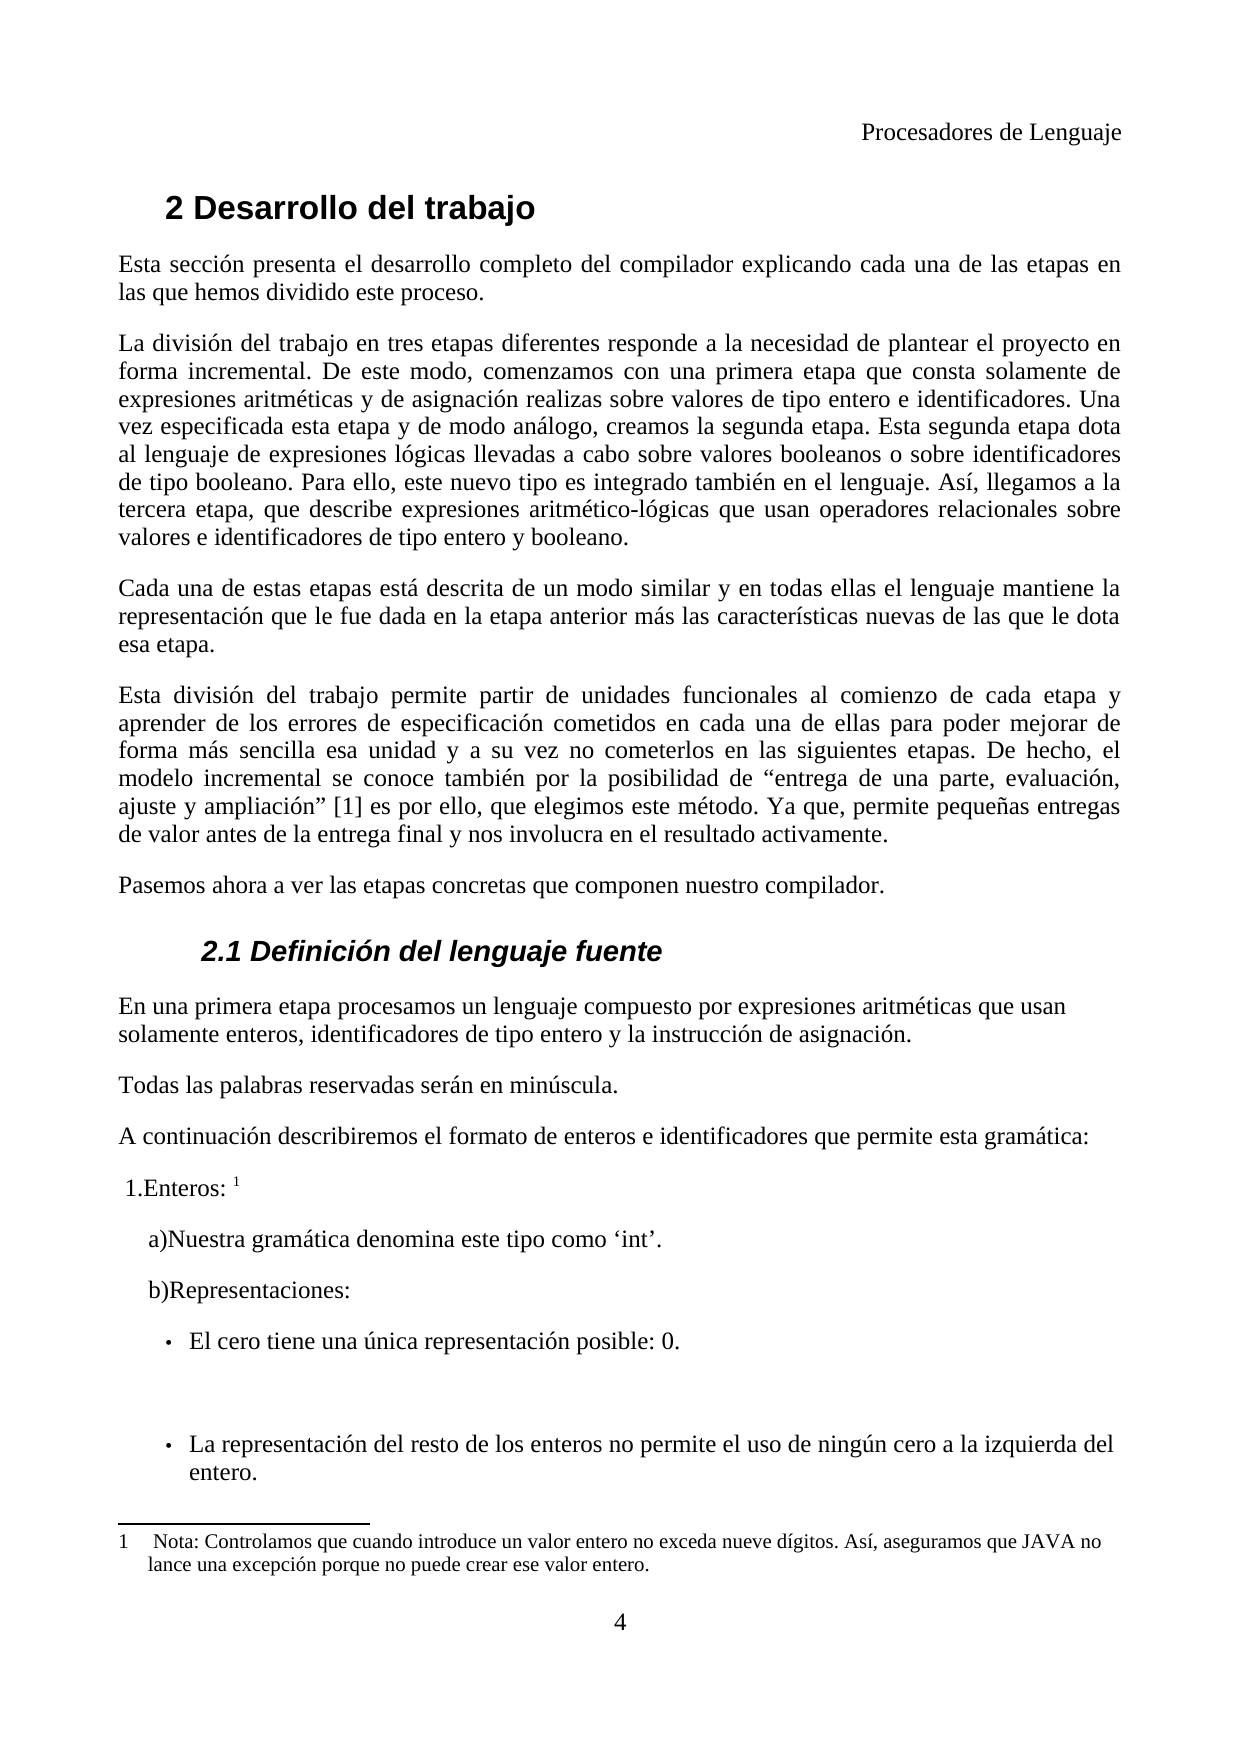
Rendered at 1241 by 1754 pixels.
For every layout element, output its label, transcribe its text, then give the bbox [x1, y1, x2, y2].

list Representaciones: [142, 1276, 1122, 1304]
text Todas las palabras reservadas serán en minúscula. [118, 1071, 1122, 1099]
subtitle Definición del lenguaje fuente [193, 935, 1122, 968]
list La representación del resto de los enteros no permite el uso de ningún cero a la izquierda del entero. [165, 1430, 1122, 1485]
list Nota: Controlamos que cuando introduce un valor entero no exceda nueve dígitos. Así, aseguramos que JAVA no lance una excepción porque no puede crear ese valor entero. [118, 1530, 1122, 1576]
text A continuación describiremos el formato de enteros e identificadores que permite esta gramática: [118, 1122, 1122, 1150]
text En una primera etapa procesamos un lenguaje compuesto por expresiones aritméticas que usan solamente enteros, identificadores de tipo entero y la instrucción de asignación. [118, 992, 1122, 1048]
subtitle Desarrollo del trabajo [156, 189, 1122, 227]
text La división del trabajo en tres etapas diferentes responde a la necesidad de plantear el proyecto en forma incremental. De este modo, comenzamos con una primera etapa que consta solamente de expresiones aritméticas y de asignación realizas sobre valores de tipo entero e identificadores. Una vez especificada esta etapa y de modo análogo, creamos la segunda etapa. Esta segunda etapa dota al lenguaje de expresiones lógicas llevadas a cabo sobre valores booleanos o sobre identificadores de tipo booleano. Para ello, este nuevo tipo es integrado también en el lenguaje. Así, llegamos a la tercera etapa, que describe expresiones aritmético-lógicas que usan operadores relacionales sobre valores e identificadores de tipo entero y booleano. [118, 329, 1122, 551]
text Esta sección presenta el desarrollo completo del compilador explicando cada una de las etapas en las que hemos dividido este proceso. [118, 250, 1122, 306]
list Nuestra gramática denomina este tipo como ‘int’. [142, 1225, 1122, 1253]
list El cero tiene una única representación posible: 0. [165, 1327, 1122, 1355]
text Cada una de estas etapas está descrita de un modo similar y en todas ellas el lenguaje mantiene la representación que le fue dada en la etapa anterior más las características nuevas de las que le dota esa etapa. [118, 574, 1122, 658]
text Esta división del trabajo permite partir de unidades funcionales al comienzo de cada etapa y aprender de los errores de especificación cometidos en cada una de ellas para poder mejorar de forma más sencilla esa unidad y a su vez no cometerlos en las siguientes etapas. De hecho, el modelo incremental se conoce también por la posibilidad de “entrega de una parte, evaluación, ajuste y ampliación” [1] es por ello, que elegimos este método. Ya que, permite pequeñas entregas de valor antes de la entrega final y nos involucra en el resultado activamente. [118, 681, 1122, 847]
list Enteros: [118, 1174, 1122, 1201]
text Pasemos ahora a ver las etapas concretas que componen nuestro compilador. [118, 871, 1122, 899]
